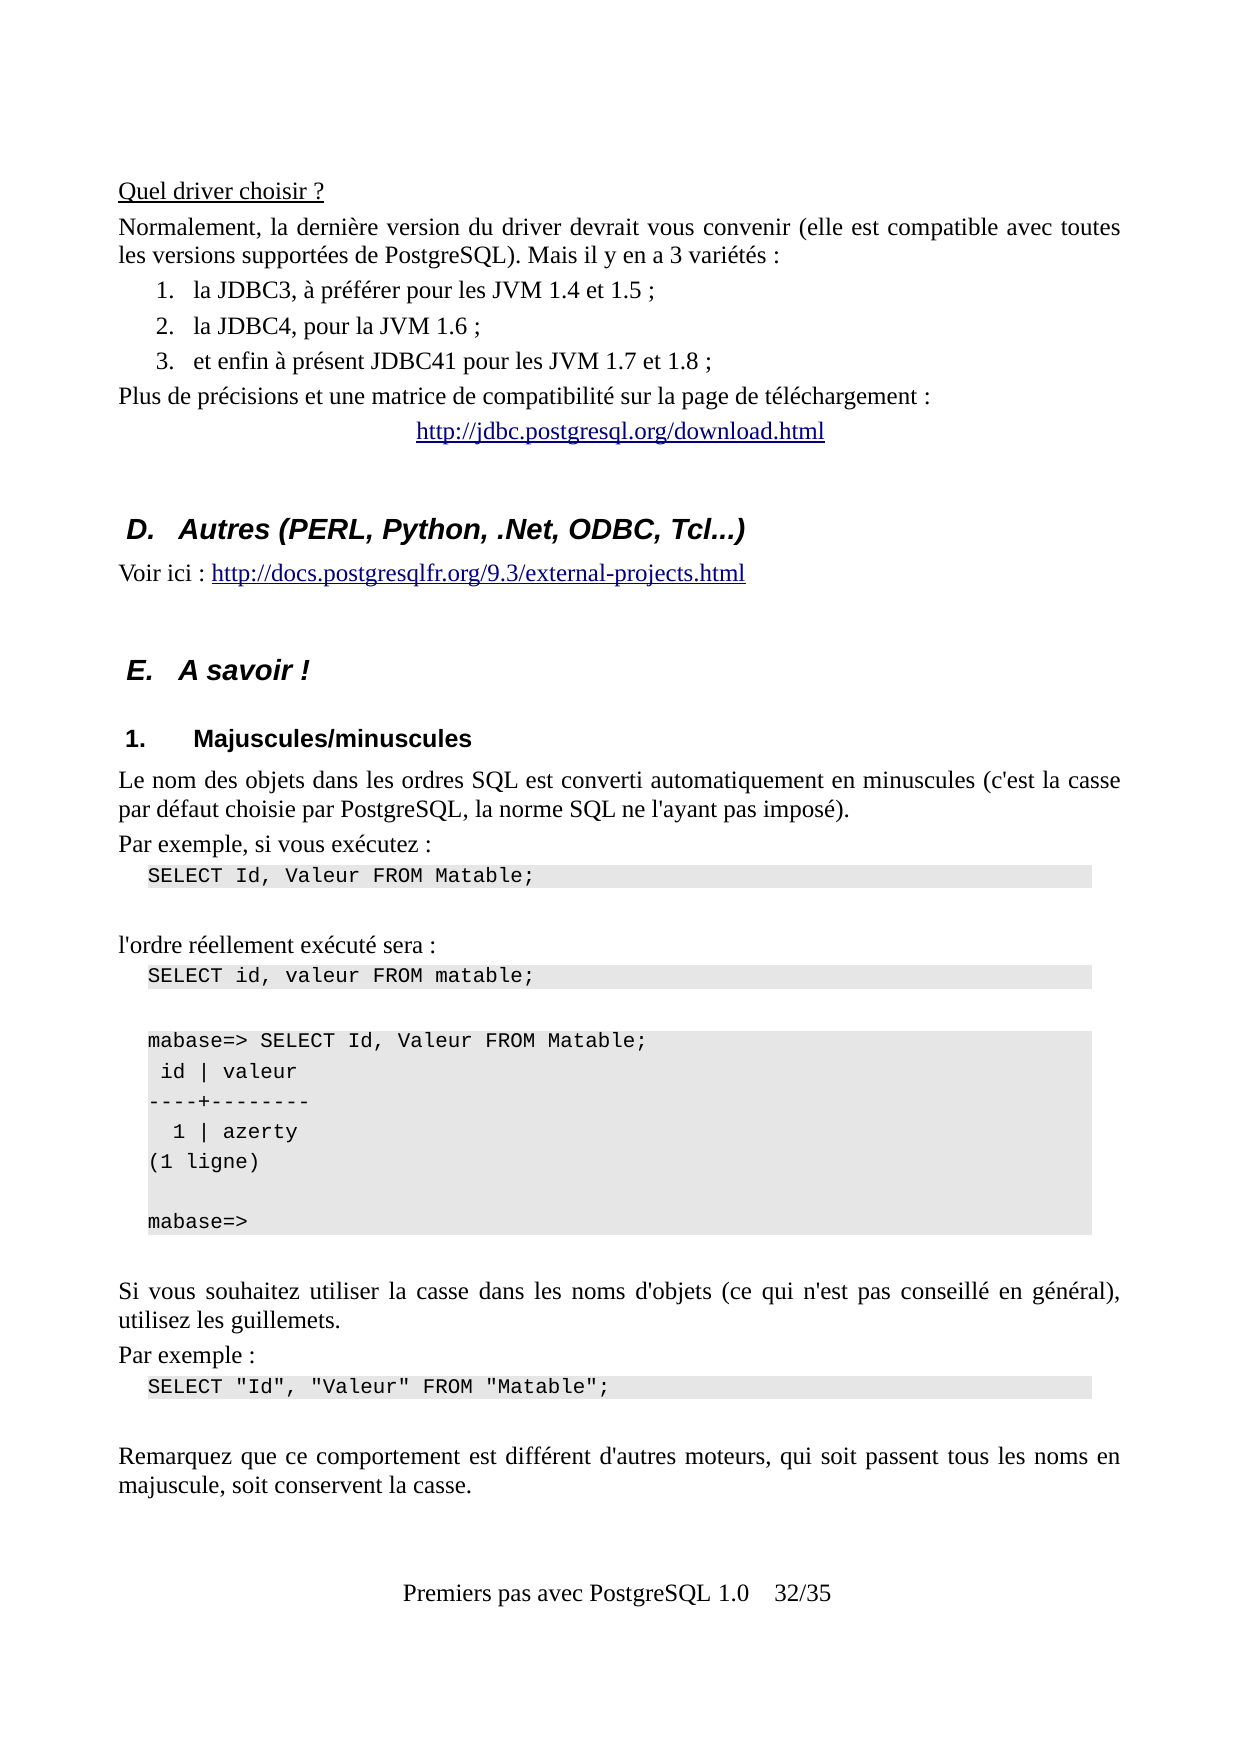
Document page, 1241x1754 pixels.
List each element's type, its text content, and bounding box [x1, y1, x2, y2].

text http://jdbc.postgresql.org/download.html [118, 416, 1122, 445]
text Si vous souhaitez utiliser la casse dans les noms d'objets (ce qui n'est pas conseillé en général), utilisez les guillemets. [118, 1276, 1122, 1334]
text Remarquez que ce comportement est différent d'autres moteurs, qui soit passent tous les noms en majuscule, soit conservent la casse. [118, 1441, 1122, 1498]
text Voir ici : http://docs.postgresqlfr.org/9.3/external-projects.html [118, 558, 1122, 587]
text ----+-------- [148, 1091, 1092, 1114]
text SELECT id, valeur FROM matable; [148, 965, 1092, 989]
text Par exemple : [118, 1340, 1122, 1369]
text id | valeur [148, 1061, 1092, 1084]
list et enfin à présent JDBC41 pour les JVM 1.7 et 1.8 ; [156, 346, 1122, 375]
text 1 | azerty [148, 1121, 1092, 1144]
subtitle Majuscules/minuscules [118, 724, 1122, 753]
subtitle Autres (PERL, Python, .Net, ODBC, Tcl...) [118, 512, 1122, 545]
text Plus de précisions et une matrice de compatibilité sur la page de téléchargement : [118, 381, 1122, 410]
text Le nom des objets dans les ordres SQL est converti automatiquement en minuscules (c'est la casse par défaut choisie par PostgreSQL, la norme SQL ne l'ayant pas imposé). [118, 766, 1122, 823]
text mabase=> [148, 1211, 1092, 1235]
text Quel driver choisir ? [118, 176, 1122, 205]
list la JDBC3, à préférer pour les JVM 1.4 et 1.5 ; [156, 276, 1122, 304]
text (1 ligne) [148, 1151, 1092, 1174]
text mabase=> SELECT Id, Valeur FROM Matable; [148, 1031, 1092, 1054]
text l'ordre réellement exécuté sera : [118, 930, 1122, 959]
list la JDBC4, pour la JVM 1.6 ; [156, 311, 1122, 339]
text Par exemple, si vous exécutez : [118, 829, 1122, 858]
subtitle A savoir ! [118, 653, 1122, 687]
text Normalement, la dernière version du driver devrait vous convenir (elle est compatible avec toutes les versions supportées de PostgreSQL). Mais il y en a 3 variétés : [118, 212, 1122, 269]
text SELECT "Id", "Valeur" FROM "Matable"; [148, 1376, 1092, 1399]
text SELECT Id, Valeur FROM Matable; [148, 865, 1092, 888]
